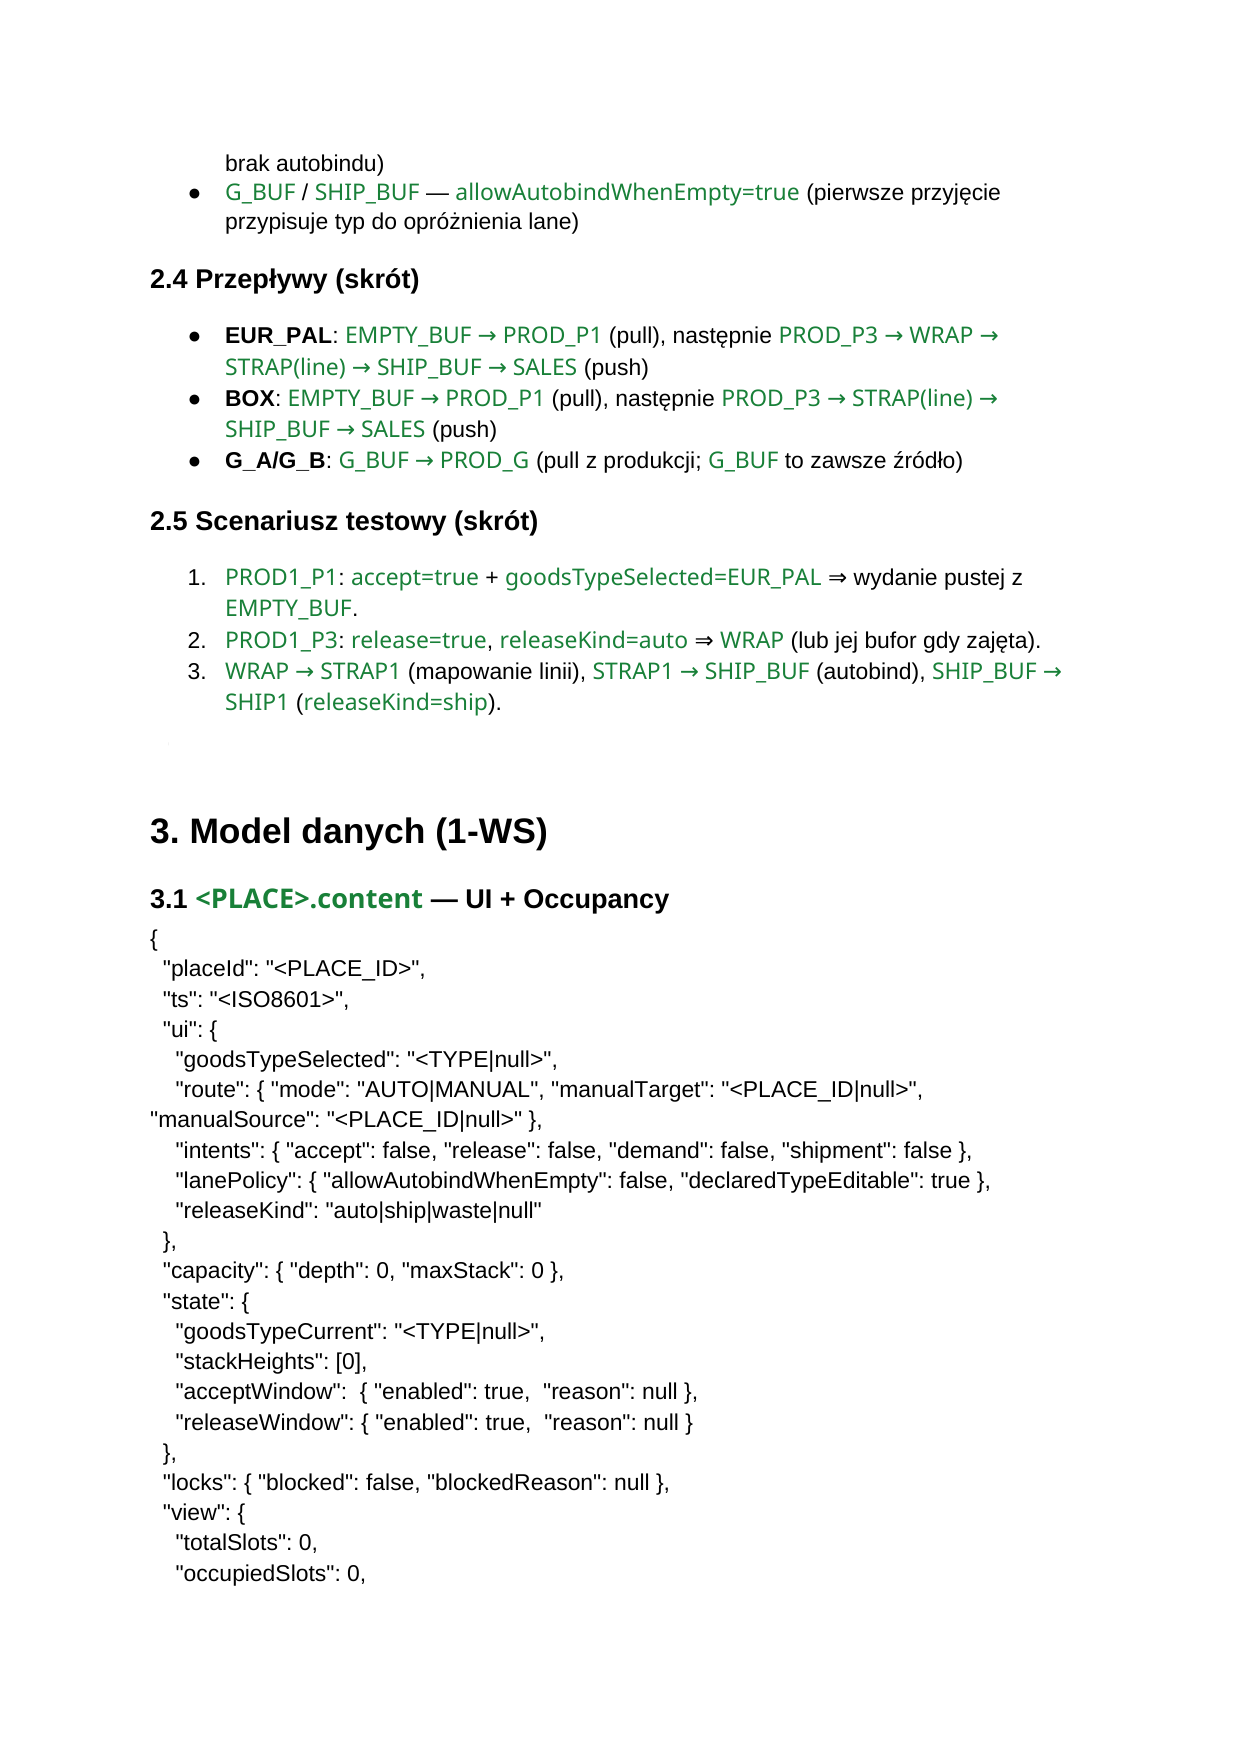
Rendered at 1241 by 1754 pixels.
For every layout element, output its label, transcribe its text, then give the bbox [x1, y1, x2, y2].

text "intents": { "accept": false, "release": false, "demand": false, "shipment": false }, [150, 1137, 1090, 1163]
text }, [150, 1439, 1090, 1465]
text "placeId": "<PLACE_ID>", [150, 955, 1090, 982]
text "capacity": { "depth": 0, "maxStack": 0 }, [150, 1257, 1090, 1284]
text "locks": { "blocked": false, "blockedReason": null }, [150, 1469, 1090, 1495]
list WRAP → STRAP1 (mapowanie linii), STRAP1 → SHIP_BUF (autobind), SHIP_BUF → SHIP1 (releaseKind=ship). [187, 655, 1090, 717]
text "state": { [150, 1288, 1090, 1314]
list G_BUF / SHIP_BUF — allowAutobindWhenEmpty=true (pierwsze przyjęcie przypisuje typ do opróżnienia lane) [187, 176, 1090, 234]
text "lanePolicy": { "allowAutobindWhenEmpty": false, "declaredTypeEditable": true }, [150, 1167, 1090, 1193]
text "goodsTypeSelected": "<TYPE|null>", [150, 1046, 1090, 1072]
text "goodsTypeCurrent": "<TYPE|null>", [150, 1318, 1090, 1344]
list PROD1_P3: release=true, releaseKind=auto ⇒ WRAP (lub jej bufor gdy zajęta). [187, 623, 1090, 655]
text "ts": "<ISO8601>", [150, 986, 1090, 1012]
subtitle 3.1 <PLACE>.content — UI + Occupancy [150, 880, 1090, 917]
text "route": { "mode": "AUTO|MANUAL", "manualTarget": "<PLACE_ID|null>", "manualSource": "<PLACE_ID|null>" }, [150, 1076, 1090, 1133]
text "releaseKind": "auto|ship|waste|null" [150, 1197, 1090, 1223]
subtitle 3. Model danych (1‑WS) [150, 810, 1090, 851]
list brak autobindu) [187, 150, 1090, 176]
list G_A/G_B: G_BUF → PROD_G (pull z produkcji; G_BUF to zawsze źródło) [187, 444, 1090, 476]
text "ui": { [150, 1016, 1090, 1042]
subtitle 2.5 Scenariusz testowy (skrót) [150, 505, 1090, 536]
subtitle 2.4 Przepływy (skrót) [150, 263, 1090, 294]
text "releaseWindow": { "enabled": true, "reason": null } [150, 1408, 1090, 1435]
text { [150, 925, 1090, 951]
list BOX: EMPTY_BUF → PROD_P1 (pull), następnie PROD_P3 → STRAP(line) → SHIP_BUF → SALES (push) [187, 382, 1090, 444]
text }, [150, 1227, 1090, 1253]
text "view": { [150, 1499, 1090, 1525]
text "totalSlots": 0, [150, 1529, 1090, 1556]
list PROD1_P1: accept=true + goodsTypeSelected=EUR_PAL ⇒ wydanie pustej z EMPTY_BUF. [187, 561, 1090, 623]
list EUR_PAL: EMPTY_BUF → PROD_P1 (pull), następnie PROD_P3 → WRAP → STRAP(line) → SHIP_BUF → SALES (push) [187, 319, 1090, 382]
text "stackHeights": [0], [150, 1348, 1090, 1374]
text "occupiedSlots": 0, [150, 1559, 1090, 1586]
text "acceptWindow": { "enabled": true, "reason": null }, [150, 1378, 1090, 1404]
